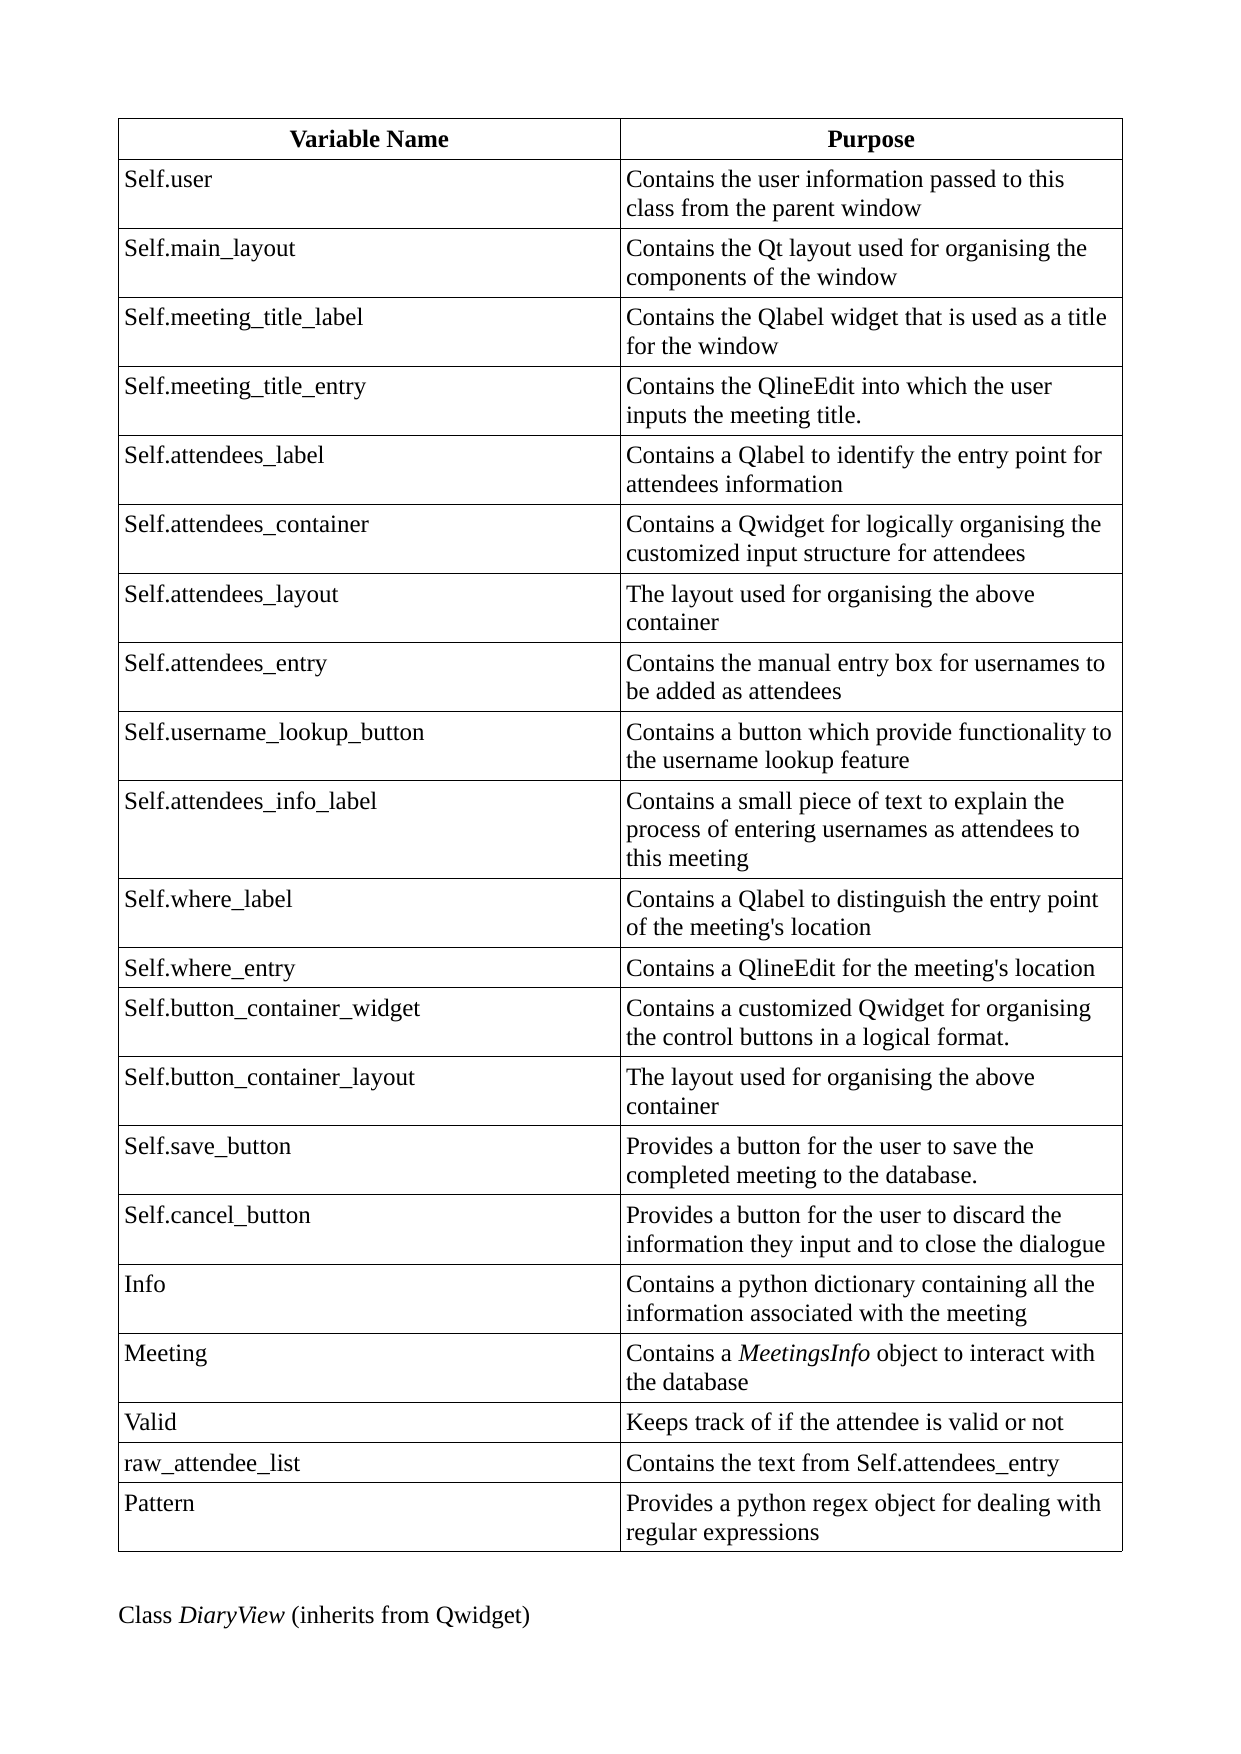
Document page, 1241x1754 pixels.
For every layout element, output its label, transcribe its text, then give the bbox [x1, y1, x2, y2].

table_cell Contains a Qlabel to identify the entry point for attendees information [621, 436, 1122, 504]
table_cell Self.attendees_info_label [119, 781, 620, 878]
table_cell Contains a Qlabel to distinguish the entry point of the meeting's location [621, 879, 1122, 947]
table_cell Contains the Qt layout used for organising the components of the window [621, 229, 1122, 297]
table_cell Contains a button which provide functionality to the username lookup feature [621, 712, 1122, 780]
table_cell Meeting [119, 1334, 620, 1402]
table_cell Contains the Qlabel widget that is used as a title for the window [621, 298, 1122, 366]
table_cell Keeps track of if the attendee is valid or not [621, 1403, 1122, 1442]
table_cell Self.attendees_label [119, 436, 620, 504]
table_cell Self.cancel_button [119, 1195, 620, 1263]
table_cell Provides a button for the user to discard the information they input and to close the dialogue [621, 1195, 1122, 1263]
table_cell The layout used for organising the above container [621, 1057, 1122, 1125]
table_cell Self.attendees_layout [119, 574, 620, 642]
table_cell Info [119, 1265, 620, 1332]
table_cell Contains the QlineEdit into which the user inputs the meeting title. [621, 367, 1122, 435]
table_cell Self.where_label [119, 879, 620, 947]
table_cell Self.user [119, 160, 620, 227]
table_cell Contains the user information passed to this class from the parent window [621, 160, 1122, 227]
table_cell Provides a python regex object for dealing with regular expressions [621, 1483, 1122, 1551]
table_cell Provides a button for the user to save the completed meeting to the database. [621, 1126, 1122, 1194]
table_cell Self.main_layout [119, 229, 620, 297]
table_cell Self.meeting_title_entry [119, 367, 620, 435]
table_cell Self.attendees_container [119, 505, 620, 573]
table_cell raw_attendee_list [119, 1443, 620, 1482]
table_cell Self.save_button [119, 1126, 620, 1194]
table_cell Valid [119, 1403, 620, 1442]
table_cell Self.button_container_layout [119, 1057, 620, 1125]
table_cell Contains a QlineEdit for the meeting's location [621, 948, 1122, 987]
table_cell Contains the manual entry box for usernames to be added as attendees [621, 643, 1122, 711]
table_cell Self.username_lookup_button [119, 712, 620, 780]
text Class DiaryView (inherits from Qwidget) [118, 1600, 1122, 1629]
table_cell Self.where_entry [119, 948, 620, 987]
table_cell Self.attendees_entry [119, 643, 620, 711]
table_cell Contains a Qwidget for logically organising the customized input structure for attendees [621, 505, 1122, 573]
table_cell Self.meeting_title_label [119, 298, 620, 366]
table_cell Contains the text from Self.attendees_entry [621, 1443, 1122, 1482]
table_header Variable Name [119, 119, 620, 158]
table_cell Contains a MeetingsInfo object to interact with the database [621, 1334, 1122, 1402]
table_cell Contains a python dictionary containing all the information associated with the meeting [621, 1265, 1122, 1332]
table_header Purpose [621, 119, 1122, 158]
table_cell The layout used for organising the above container [621, 574, 1122, 642]
table_cell Contains a customized Qwidget for organising the control buttons in a logical format. [621, 988, 1122, 1056]
table_cell Pattern [119, 1483, 620, 1551]
table_cell Contains a small piece of text to explain the process of entering usernames as attendees to this meeting [621, 781, 1122, 878]
table_cell Self.button_container_widget [119, 988, 620, 1056]
